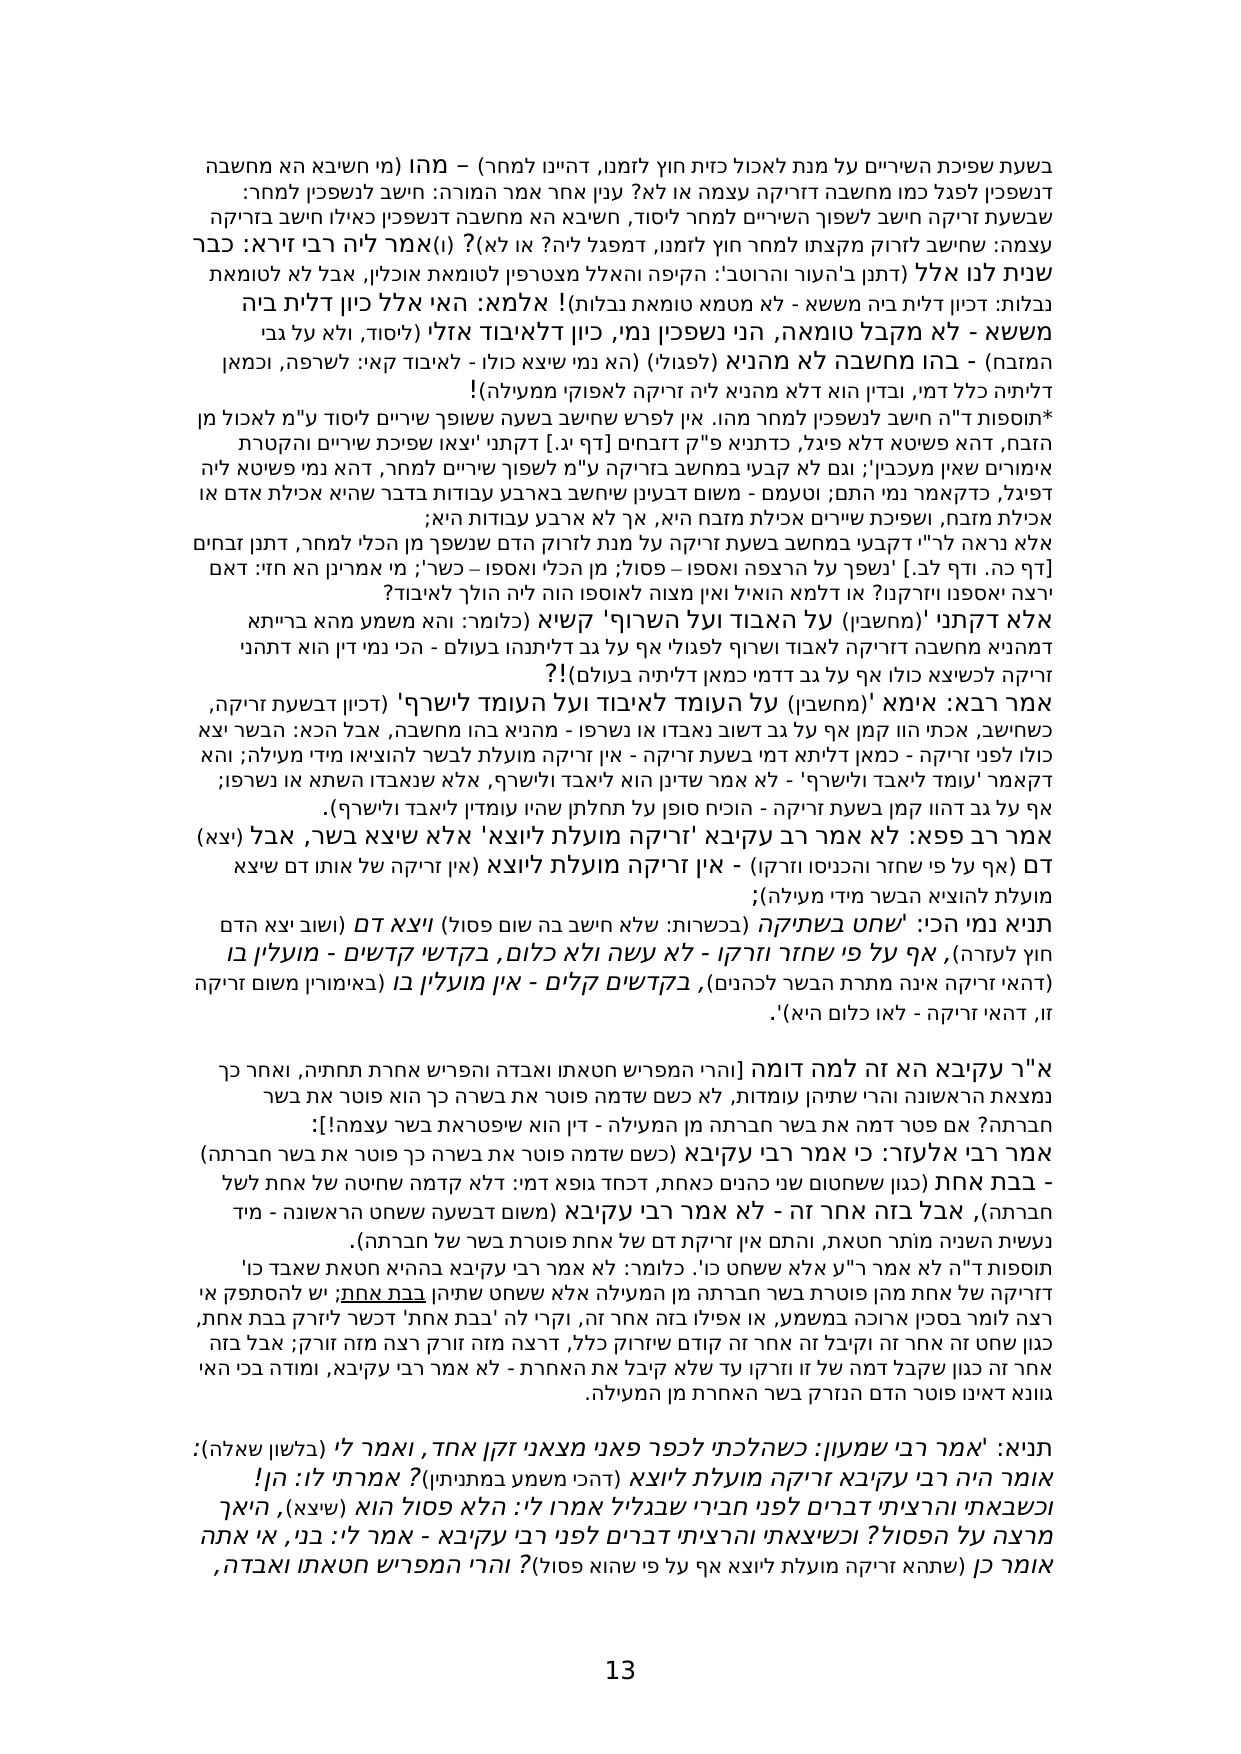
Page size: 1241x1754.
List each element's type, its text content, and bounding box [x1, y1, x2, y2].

text אמר רב פפא: לא אמר רב עקיבא 'זריקה מועלת ליוצא' אלא שיצא בשר, אבל (יצא) דם (אף על פי שחזר והכניסו וזרקו) - אין זריקה מועלת ליוצא (אין זריקה של אותו דם שיצא מועלת להוציא הבשר מידי מעילה); [187, 821, 1053, 909]
text תניא: 'אמר רבי שמעון: כשהלכתי לכפר פאני מצאני זקן אחד, ואמר לי (בלשון שאלה): אומר היה רבי עקיבא זריקה מועלת ליוצא (דהכי משמע במתניתין)? אמרתי לו: הן! וכשבאתי והרציתי דברים לפני חבירי שבגליל אמרו לי: הלא פסול הוא (שיצא), היאך מרצה על הפסול? וכשיצאתי והרציתי דברים לפני רבי עקיבא - אמר לי: בני, אי אתה אומר כן (שתהא זריקה מועלת ליוצא אף על פי שהוא פסול)? והרי המפריש חטאתו ואבדה, [187, 1434, 1053, 1580]
text *תוספות ד"ה חישב לנשפכין למחר מהו. אין לפרש שחישב בשעה ששופך שיריים ליסוד ע"מ לאכול מן הזבח, דהא פשיטא דלא פיגל, כדתניא פ"ק דזבחים [דף יג.] דקתני 'יצאו שפיכת שיריים והקטרת אימורים שאין מעכבין'; וגם לא קבעי במחשב בזריקה ע"מ לשפוך שיריים למחר, דהא נמי פשיטא ליה דפיגל, כדקאמר נמי התם; וטעמם - משום דבעינן שיחשב בארבע עבודות בדבר שהיא אכילת אדם או אכילת מזבח, ושפיכת שיירים אכילת מזבח היא, אך לא ארבע עבודות היא; [187, 405, 1053, 530]
text אמר רבי אלעזר: כי אמר רבי עקיבא (כשם שדמה פוטר את בשרה כך פוטר את בשר חברתה) - בבת אחת (כגון ששחטום שני כהנים כאחת, דכחד גופא דמי: דלא קדמה שחיטה של אחת לשל חברתה), אבל בזה אחר זה - לא אמר רבי עקיבא (משום דבשעה ששחט הראשונה - מיד נעשית השניה מוֹתר חטאת, והתם אין זריקת דם של אחת פוטרת בשר של חברתה). [187, 1138, 1053, 1255]
text תניא נמי הכי: 'שחט בשתיקה (בכשרות: שלא חישב בה שום פסול) ויצא דם (ושוב יצא הדם חוץ לעזרה), אף על פי שחזר וזרקו - לא עשה ולא כלום, בקדשי קדשים - מועלין בו (דהאי זריקה אינה מתרת הבשר לכהנים), בקדשים קלים - אין מועלין בו (באימורין משום זריקה זו, דהאי זריקה - לאו כלום היא)'. [187, 909, 1053, 1026]
text תוספות ד"ה לא אמר ר"ע אלא ששחט כו'. כלומר: לא אמר רבי עקיבא בההיא חטאת שאבד כו' דזריקה של אחת מהן פוטרת בשר חברתה מן המעילה אלא ששחט שתיהן בבת אחת; יש להסתפק אי רצה לומר בסכין ארוכה במשמע, או אפילו בזה אחר זה, וקרי לה 'בבת אחת' דכשר ליזרק בבת אחת, כגון שחט זה אחר זה וקיבל זה אחר זה קודם שיזרוק כלל, דרצה מזה זורק רצה מזה זורק; אבל בזה אחר זה כגון שקבל דמה של זו וזרקו עד שלא קיבל את האחרת - לא אמר רבי עקיבא, ומודה בכי האי גוונא דאינו פוטר הדם הנזרק בשר האחרת מן המעילה. [187, 1255, 1053, 1405]
text אלא דקתני '(מחשבין) על האבוד ועל השרוף' קשיא (כלומר: והא משמע מהא ברייתא דמהניא מחשבה דזריקה לאבוד ושרוף לפגולי אף על גב דליתנהו בעולם - הכי נמי דין הוא דתהני זריקה לכשיצא כולו אף על גב דדמי כמאן דליתיה בעולם)!? [187, 605, 1053, 688]
text אלא נראה לר"י דקבעי במחשב בשעת זריקה על מנת לזרוק הדם שנשפך מן הכלי למחר, דתנן זבחים [דף כה. ודף לב.] 'נשפך על הרצפה ואספו – פסול; מן הכלי ואספו – כשר'; מי אמרינן הא חזי: דאם ירצה יאספנו ויזרקנו? או דלמא הואיל ואין מצוה לאוספו הוה ליה הולך לאיבוד? [187, 530, 1053, 605]
text אמר רבא: אימא '(מחשבין) על העומד לאיבוד ועל העומד לישרף' (דכיון דבשעת זריקה, כשחישב, אכתי הוו קמן אף על גב דשוב נאבדו או נשרפו - מהניא בהו מחשבה, אבל הכא: הבשר יצא כולו לפני זריקה - כמאן דליתא דמי בשעת זריקה - אין זריקה מועלת לבשר להוציאו מידי מעילה; והא דקאמר 'עומד ליאבד ולישרף' - לא אמר שדינן הוא ליאבד ולישרף, אלא שנאבדו השתא או נשרפו; אף על גב דהוו קמן בשעת זריקה - הוכיח סופן על תחלתן שהיו עומדין ליאבד ולישרף). [187, 688, 1053, 821]
text בשעת שפיכת השיריים על מנת לאכול כזית חוץ לזמנו, דהיינו למחר) – מהו (מי חשיבא הא מחשבה דנשפכין לפגל כמו מחשבה דזריקה עצמה או לא? ענין אחר אמר המורה: חישב לנשפכין למחר: שבשעת זריקה חישב לשפוך השיריים למחר ליסוד, חשיבא הא מחשבה דנשפכין כאילו חישב בזריקה עצמה: שחישב לזרוק מקצתו למחר חוץ לזמנו, דמפגל ליה? או לא)? (ו)אמר ליה רבי זירא: כבר שנית לנו אלל (דתנן ב'העור והרוטב': הקיפה והאלל מצטרפין לטומאת אוכלין, אבל לא לטומאת נבלות: דכיון דלית ביה מששא - לא מטמא טומאת נבלות)! אלמא: האי אלל כיון דלית ביה מששא - לא מקבל טומאה, הני נשפכין נמי, כיון דלאיבוד אזלי (ליסוד, ולא על גבי המזבח) - בהו מחשבה לא מהניא (לפגולי) (הא נמי שיצא כולו - לאיבוד קאי: לשרפה, וכמאן דליתיה כלל דמי, ובדין הוא דלא מהניא ליה זריקה לאפוקי ממעילה)! [187, 150, 1053, 405]
text א"ר עקיבא הא זה למה דומה [והרי המפריש חטאתו ואבדה והפריש אחרת תחתיה, ואחר כך נמצאת הראשונה והרי שתיהן עומדות, לא כשם שדמה פוטר את בשרה כך הוא פוטר את בשר חברתה? אם פטר דמה את בשר חברתה מן המעילה - דין הוא שיפטראת בשר עצמה!]: [187, 1055, 1053, 1138]
